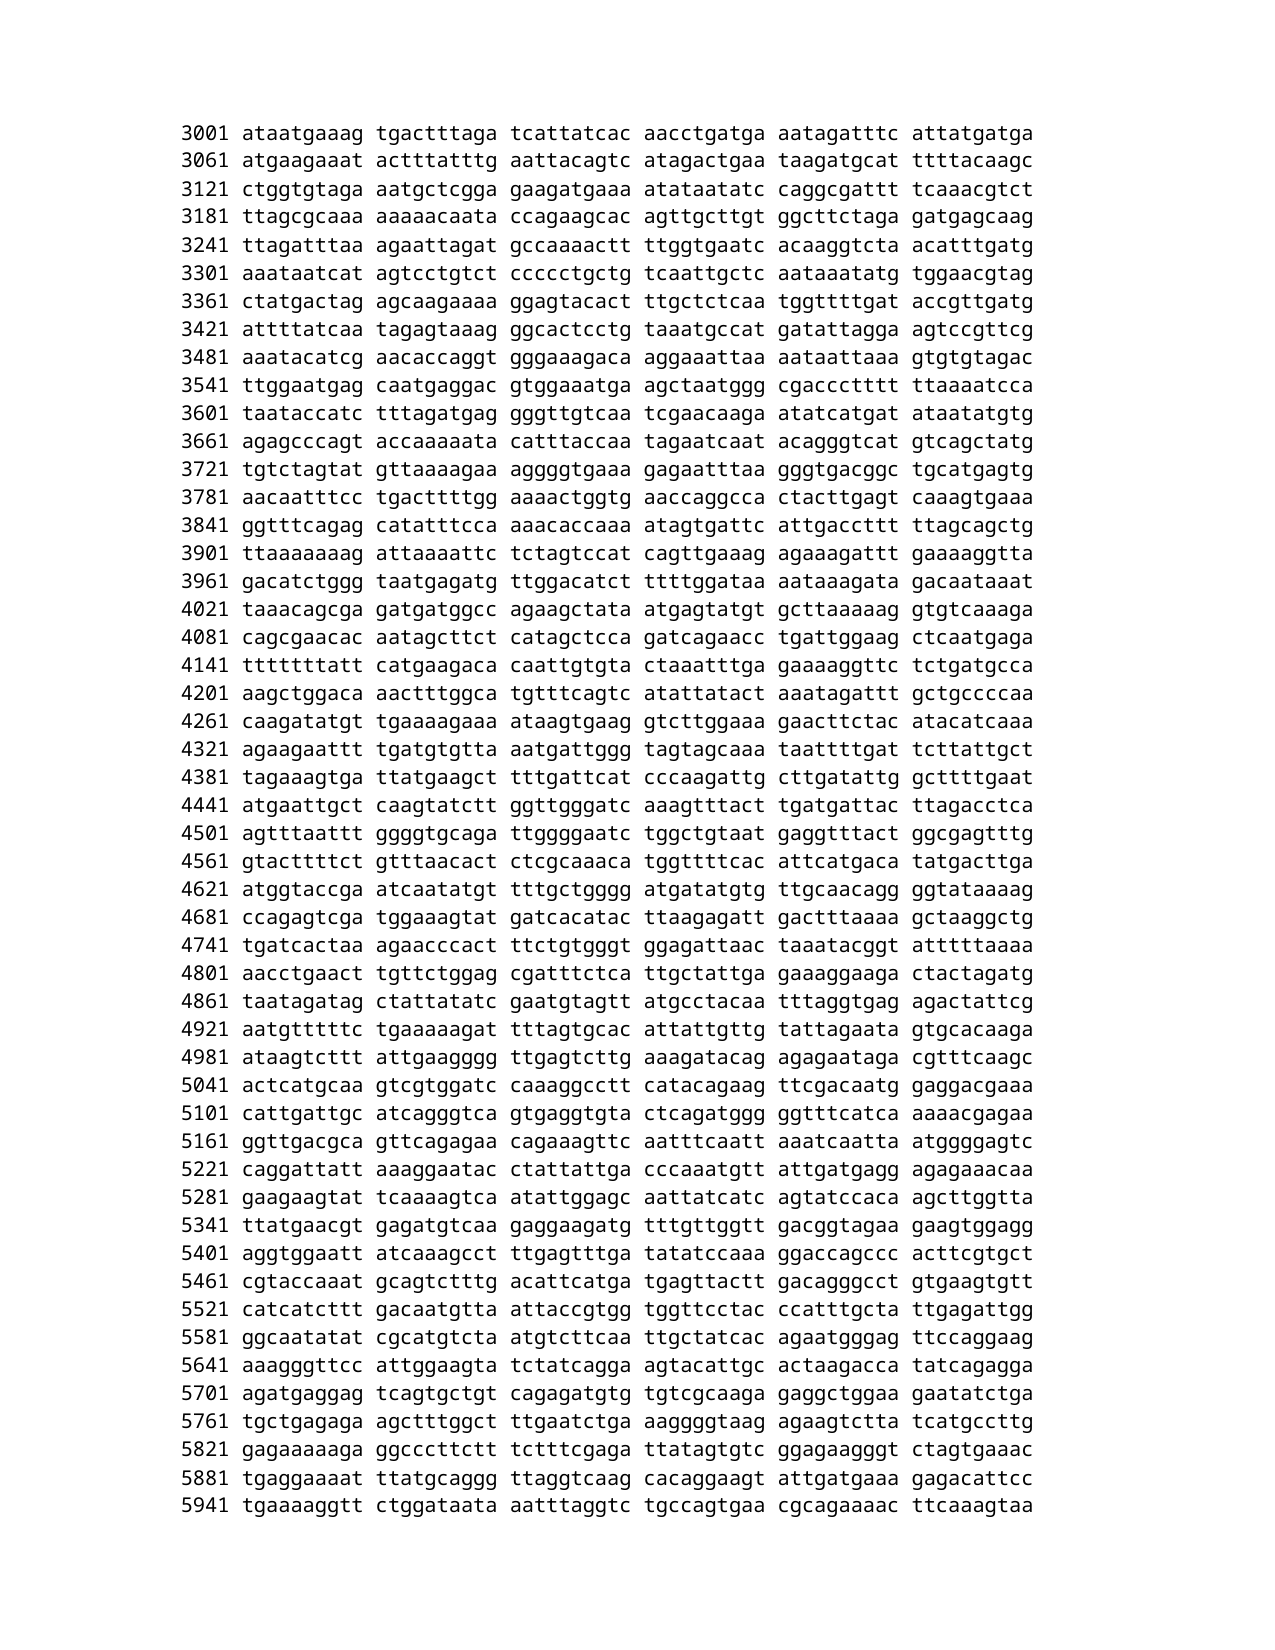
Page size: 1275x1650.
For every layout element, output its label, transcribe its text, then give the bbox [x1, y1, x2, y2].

text 5941 tgaaaaggtt ctggataata aatttaggtc tgccagtgaa cgcagaaaac ttcaaagtaa [118, 1491, 1157, 1519]
text 5761 tgctgagaga agctttggct ttgaatctga aaggggtaag agaagtctta tcatgccttg [118, 1407, 1157, 1435]
text 3841 ggtttcagag catatttcca aaacaccaaa atagtgattc attgaccttt ttagcagctg [118, 510, 1157, 538]
text 3781 aacaatttcc tgacttttgg aaaactggtg aaccaggcca ctacttgagt caaagtgaaa [118, 482, 1157, 510]
text 5161 ggttgacgca gttcagagaa cagaaagttc aatttcaatt aaatcaatta atggggagtc [118, 1127, 1157, 1155]
text 4021 taaacagcga gatgatggcc agaagctata atgagtatgt gcttaaaaag gtgtcaaaga [118, 594, 1157, 622]
text 4921 aatgtttttc tgaaaaagat tttagtgcac attattgttg tattagaata gtgcacaaga [118, 1015, 1157, 1043]
text 3721 tgtctagtat gttaaaagaa aggggtgaaa gagaatttaa gggtgacggc tgcatgagtg [118, 454, 1157, 482]
text 3301 aaataatcat agtcctgtct ccccctgctg tcaattgctc aataaatatg tggaacgtag [118, 258, 1157, 286]
text 3481 aaatacatcg aacaccaggt gggaaagaca aggaaattaa aataattaaa gtgtgtagac [118, 342, 1157, 370]
text 3241 ttagatttaa agaattagat gccaaaactt ttggtgaatc acaaggtcta acatttgatg [118, 230, 1157, 258]
text 5401 aggtggaatt atcaaagcct ttgagtttga tatatccaaa ggaccagccc acttcgtgct [118, 1239, 1157, 1267]
text 4321 agaagaattt tgatgtgtta aatgattggg tagtagcaaa taattttgat tcttattgct [118, 734, 1157, 763]
text 4141 tttttttatt catgaagaca caattgtgta ctaaatttga gaaaaggttc tctgatgcca [118, 651, 1157, 678]
text 5101 cattgattgc atcagggtca gtgaggtgta ctcagatggg ggtttcatca aaaacgagaa [118, 1099, 1157, 1127]
text 5881 tgaggaaaat ttatgcaggg ttaggtcaag cacaggaagt attgatgaaa gagacattcc [118, 1463, 1157, 1491]
text 3601 taataccatc tttagatgag gggttgtcaa tcgaacaaga atatcatgat ataatatgtg [118, 398, 1157, 426]
text 5821 gagaaaaaga ggcccttctt tctttcgaga ttatagtgtc ggagaagggt ctagtgaaac [118, 1435, 1157, 1463]
text 5341 ttatgaacgt gagatgtcaa gaggaagatg tttgttggtt gacggtagaa gaagtggagg [118, 1211, 1157, 1239]
text 3901 ttaaaaaaag attaaaattc tctagtccat cagttgaaag agaaagattt gaaaaggtta [118, 538, 1157, 566]
text 4621 atggtaccga atcaatatgt tttgctgggg atgatatgtg ttgcaacagg ggtataaaag [118, 875, 1157, 903]
text 5701 agatgaggag tcagtgctgt cagagatgtg tgtcgcaaga gaggctggaa gaatatctga [118, 1379, 1157, 1407]
text 4201 aagctggaca aactttggca tgtttcagtc atattatact aaatagattt gctgccccaa [118, 678, 1157, 707]
text 3961 gacatctggg taatgagatg ttggacatct ttttggataa aataaagata gacaataaat [118, 566, 1157, 594]
text 4441 atgaattgct caagtatctt ggttgggatc aaagtttact tgatgattac ttagacctca [118, 791, 1157, 819]
text 5581 ggcaatatat cgcatgtcta atgtcttcaa ttgctatcac agaatgggag ttccaggaag [118, 1323, 1157, 1351]
text 3001 ataatgaaag tgactttaga tcattatcac aacctgatga aatagatttc attatgatga [118, 118, 1157, 146]
text 4501 agtttaattt ggggtgcaga ttggggaatc tggctgtaat gaggtttact ggcgagtttg [118, 819, 1157, 847]
text 3661 agagcccagt accaaaaata catttaccaa tagaatcaat acagggtcat gtcagctatg [118, 426, 1157, 454]
text 4681 ccagagtcga tggaaagtat gatcacatac ttaagagatt gactttaaaa gctaaggctg [118, 903, 1157, 931]
text 4741 tgatcactaa agaacccact ttctgtgggt ggagattaac taaatacggt atttttaaaa [118, 931, 1157, 959]
text 3061 atgaagaaat actttatttg aattacagtc atagactgaa taagatgcat ttttacaagc [118, 146, 1157, 174]
text 3421 attttatcaa tagagtaaag ggcactcctg taaatgccat gatattagga agtccgttcg [118, 314, 1157, 342]
text 3121 ctggtgtaga aatgctcgga gaagatgaaa atataatatc caggcgattt tcaaacgtct [118, 174, 1157, 202]
text 5461 cgtaccaaat gcagtctttg acattcatga tgagttactt gacagggcct gtgaagtgtt [118, 1267, 1157, 1295]
text 4861 taatagatag ctattatatc gaatgtagtt atgcctacaa tttaggtgag agactattcg [118, 987, 1157, 1015]
text 5221 caggattatt aaaggaatac ctattattga cccaaatgtt attgatgagg agagaaacaa [118, 1155, 1157, 1183]
text 4261 caagatatgt tgaaaagaaa ataagtgaag gtcttggaaa gaacttctac atacatcaaa [118, 707, 1157, 734]
text 3361 ctatgactag agcaagaaaa ggagtacact ttgctctcaa tggttttgat accgttgatg [118, 286, 1157, 314]
text 3541 ttggaatgag caatgaggac gtggaaatga agctaatggg cgaccctttt ttaaaatcca [118, 370, 1157, 398]
text 4981 ataagtcttt attgaagggg ttgagtcttg aaagatacag agagaataga cgtttcaagc [118, 1043, 1157, 1071]
text 5641 aaagggttcc attggaagta tctatcagga agtacattgc actaagacca tatcagagga [118, 1351, 1157, 1379]
text 3181 ttagcgcaaa aaaaacaata ccagaagcac agttgcttgt ggcttctaga gatgagcaag [118, 202, 1157, 230]
text 4081 cagcgaacac aatagcttct catagctcca gatcagaacc tgattggaag ctcaatgaga [118, 622, 1157, 651]
text 5281 gaagaagtat tcaaaagtca atattggagc aattatcatc agtatccaca agcttggtta [118, 1183, 1157, 1211]
text 4381 tagaaagtga ttatgaagct tttgattcat cccaagattg cttgatattg gcttttgaat [118, 763, 1157, 791]
text 4801 aacctgaact tgttctggag cgatttctca ttgctattga gaaaggaaga ctactagatg [118, 959, 1157, 987]
text 4561 gtacttttct gtttaacact ctcgcaaaca tggttttcac attcatgaca tatgacttga [118, 847, 1157, 875]
text 5521 catcatcttt gacaatgtta attaccgtgg tggttcctac ccatttgcta ttgagattgg [118, 1295, 1157, 1323]
text 5041 actcatgcaa gtcgtggatc caaaggcctt catacagaag ttcgacaatg gaggacgaaa [118, 1071, 1157, 1099]
